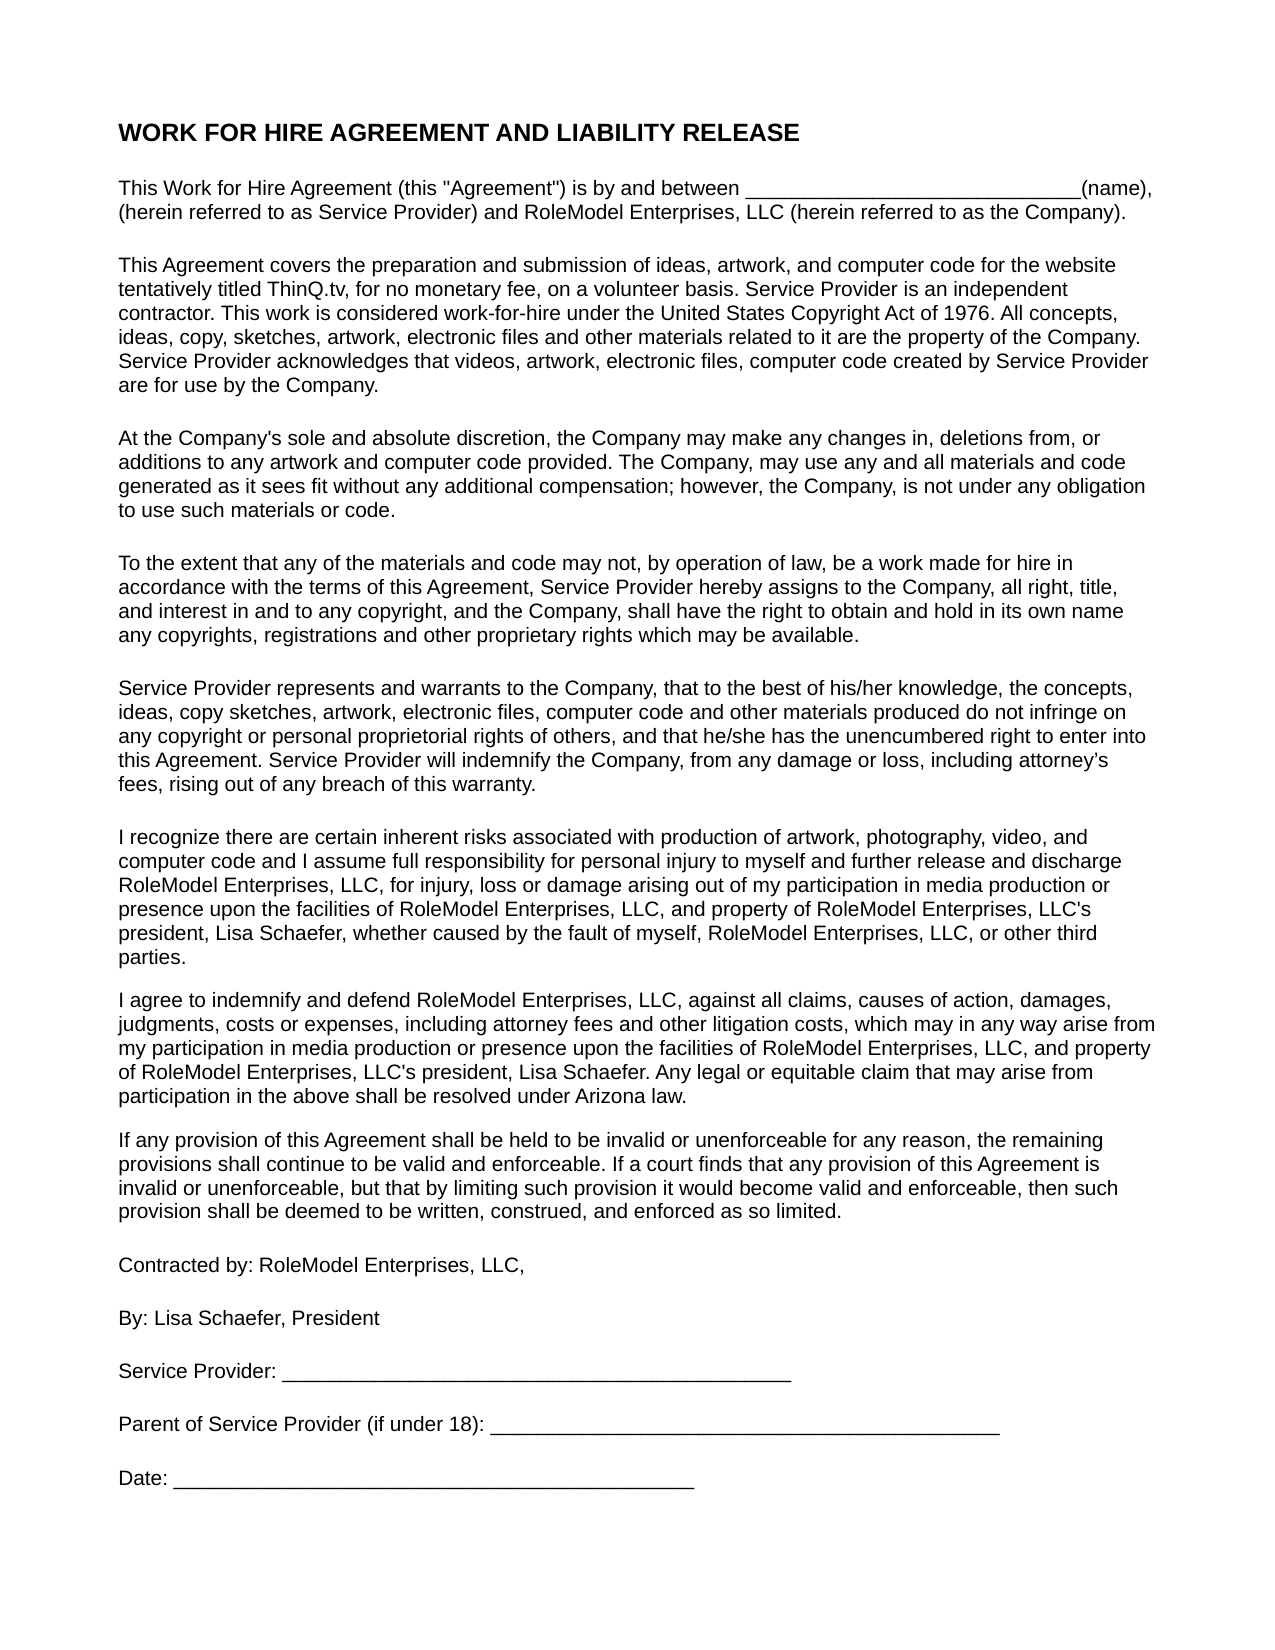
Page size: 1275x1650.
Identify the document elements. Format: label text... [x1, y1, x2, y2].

text If any provision of this Agreement shall be held to be invalid or unenforceable for any reason, the remaining provisions shall continue to be valid and enforceable. If a court finds that any provision of this Agreement is invalid or unenforceable, but that by limiting such provision it would become valid and enforceable, then such provision shall be deemed to be written, construed, and enforced as so limited. [118, 1127, 1157, 1223]
text This Work for Hire Agreement (this "Agreement") is by and between _____________________________(name), (herein referred to as Service Provider) and RoleModel Enterprises, LLC (herein referred to as the Company). [118, 176, 1157, 224]
text At the Company's sole and absolute discretion, the Company may make any changes in, deletions from, or additions to any artwork and computer code provided. The Company, may use any and all materials and code generated as it sees fit without any additional compensation; however, the Company, is not under any obligation to use such materials or code. [118, 426, 1157, 522]
text By: Lisa Schaefer, President [118, 1306, 1157, 1330]
subtitle WORK FOR HIRE AGREEMENT AND LIABILITY RELEASE [118, 118, 1232, 147]
text Date: _____________________________________________ [118, 1466, 1157, 1489]
subtitle Parent of Service Provider (if under 18): ____________________________________________ [118, 1412, 1157, 1436]
text To the extent that any of the materials and code may not, by operation of law, be a work made for hire in accordance with the terms of this Agreement, Service Provider hereby assigns to the Company, all right, title, and interest in and to any copyright, and the Company, shall have the right to obtain and hold in its own name any copyrights, registrations and other proprietary rights which may be available. [118, 551, 1157, 647]
subtitle Service Provider: ____________________________________________ [118, 1359, 1157, 1383]
text Service Provider represents and warrants to the Company, that to the best of his/her knowledge, the concepts, ideas, copy sketches, artwork, electronic files, computer code and other materials produced do not infringe on any copyright or personal proprietorial rights of others, and that he/she has the unencumbered right to enter into this Agreement. Service Provider will indemnify the Company, from any damage or loss, including attorney’s fees, rising out of any breach of this warranty. [118, 676, 1157, 796]
text I recognize there are certain inherent risks associated with production of artwork, photography, video, and computer code and I assume full responsibility for personal injury to myself and further release and discharge RoleModel Enterprises, LLC, for injury, loss or damage arising out of my participation in media production or presence upon the facilities of RoleModel Enterprises, LLC, and property of RoleModel Enterprises, LLC's president, Lisa Schaefer, whether caused by the fault of myself, RoleModel Enterprises, LLC, or other third parties. [118, 825, 1157, 969]
text Contracted by: RoleModel Enterprises, LLC, [118, 1252, 1157, 1277]
text I agree to indemnify and defend RoleModel Enterprises, LLC, against all claims, causes of action, damages, judgments, costs or expenses, including attorney fees and other litigation costs, which may in any way arise from my participation in media production or presence upon the facilities of RoleModel Enterprises, LLC, and property of RoleModel Enterprises, LLC's president, Lisa Schaefer. Any legal or equitable claim that may arise from participation in the above shall be resolved under Arizona law. [118, 988, 1157, 1108]
text This Agreement covers the preparation and submission of ideas, artwork, and computer code for the website tentatively titled ThinQ.tv, for no monetary fee, on a volunteer basis. Service Provider is an independent contractor. This work is considered work-for-hire under the United States Copyright Act of 1976. All concepts, ideas, copy, sketches, artwork, electronic files and other materials related to it are the property of the Company. Service Provider acknowledges that videos, artwork, electronic files, computer code created by Service Provider are for use by the Company. [118, 253, 1157, 397]
